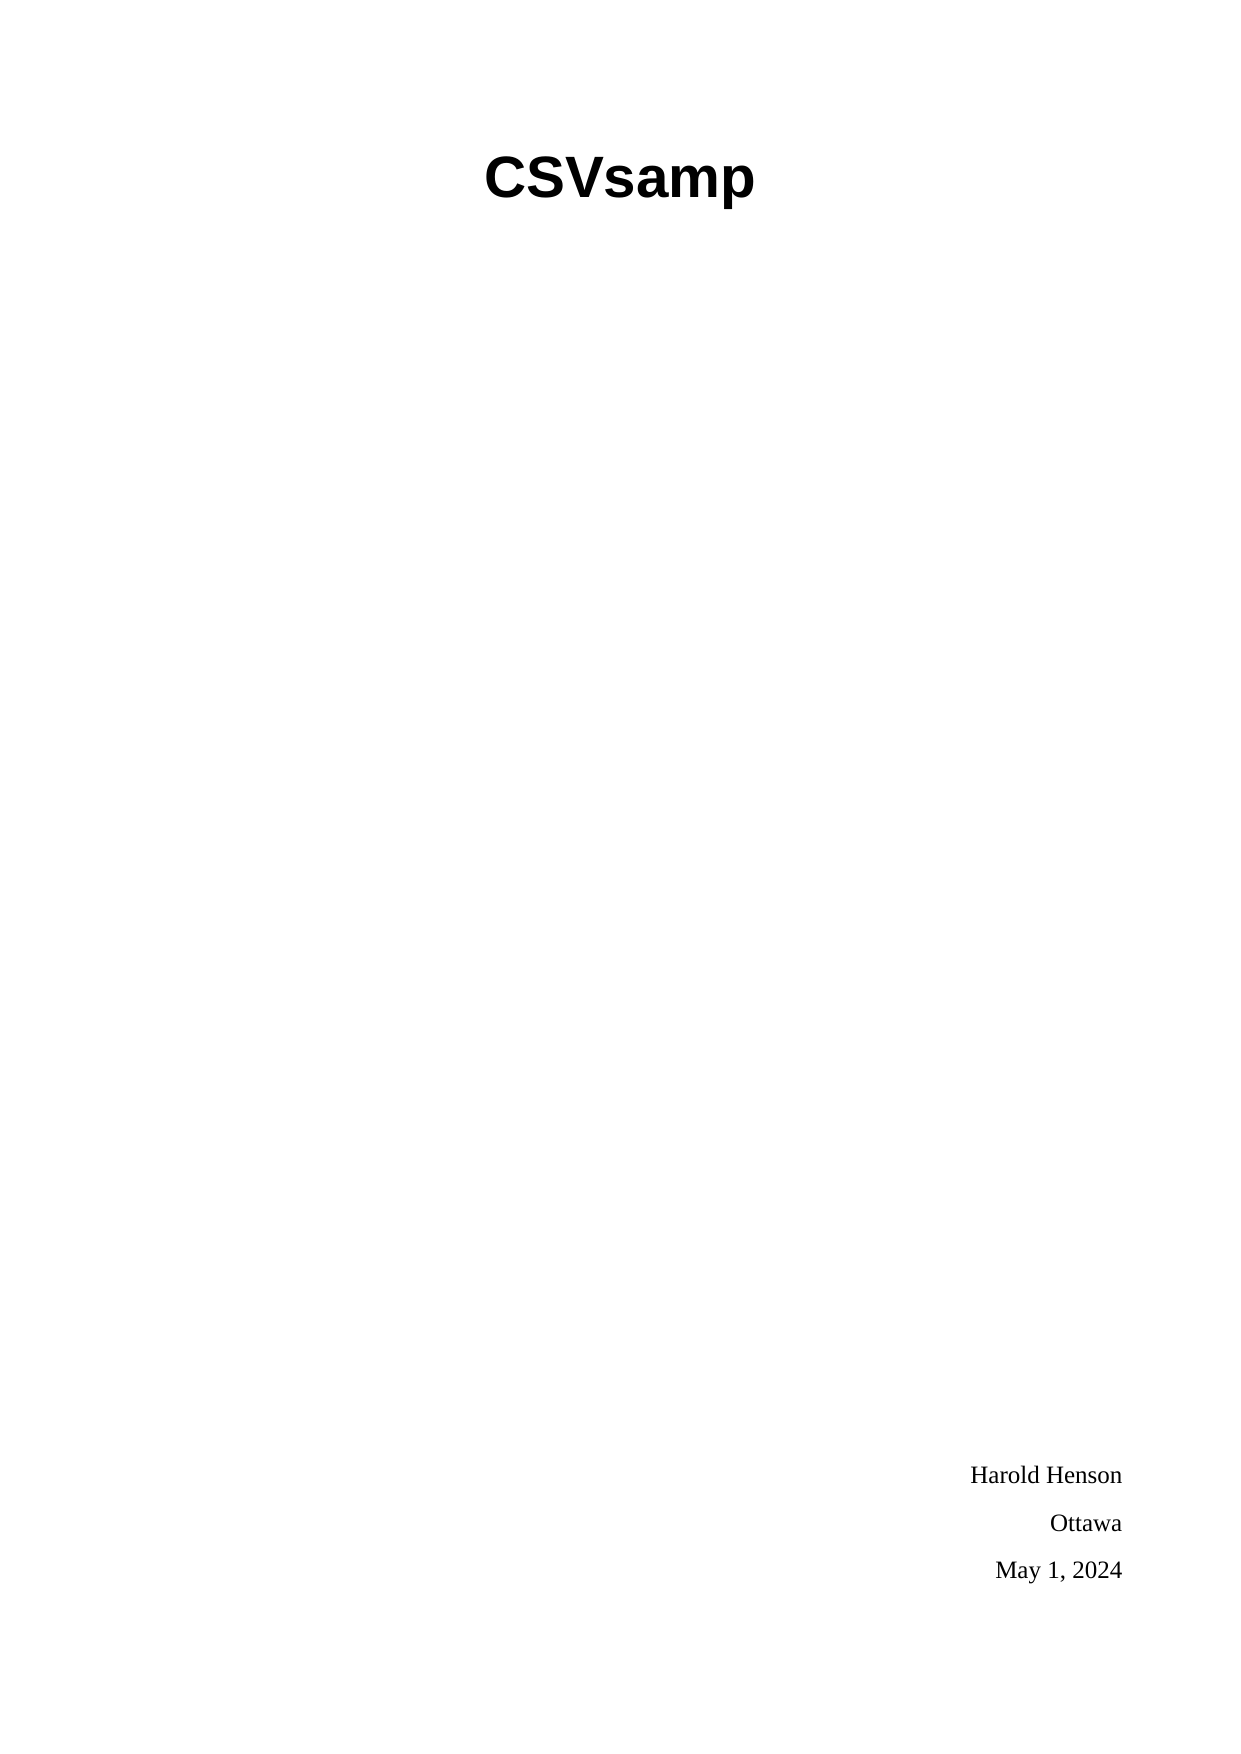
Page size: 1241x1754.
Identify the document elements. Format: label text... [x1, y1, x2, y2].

text Harold Henson [118, 1460, 1122, 1489]
title CSVsamp [118, 143, 1122, 210]
text Ottawa [118, 1508, 1122, 1537]
text May 1, 2024 [118, 1556, 1122, 1584]
